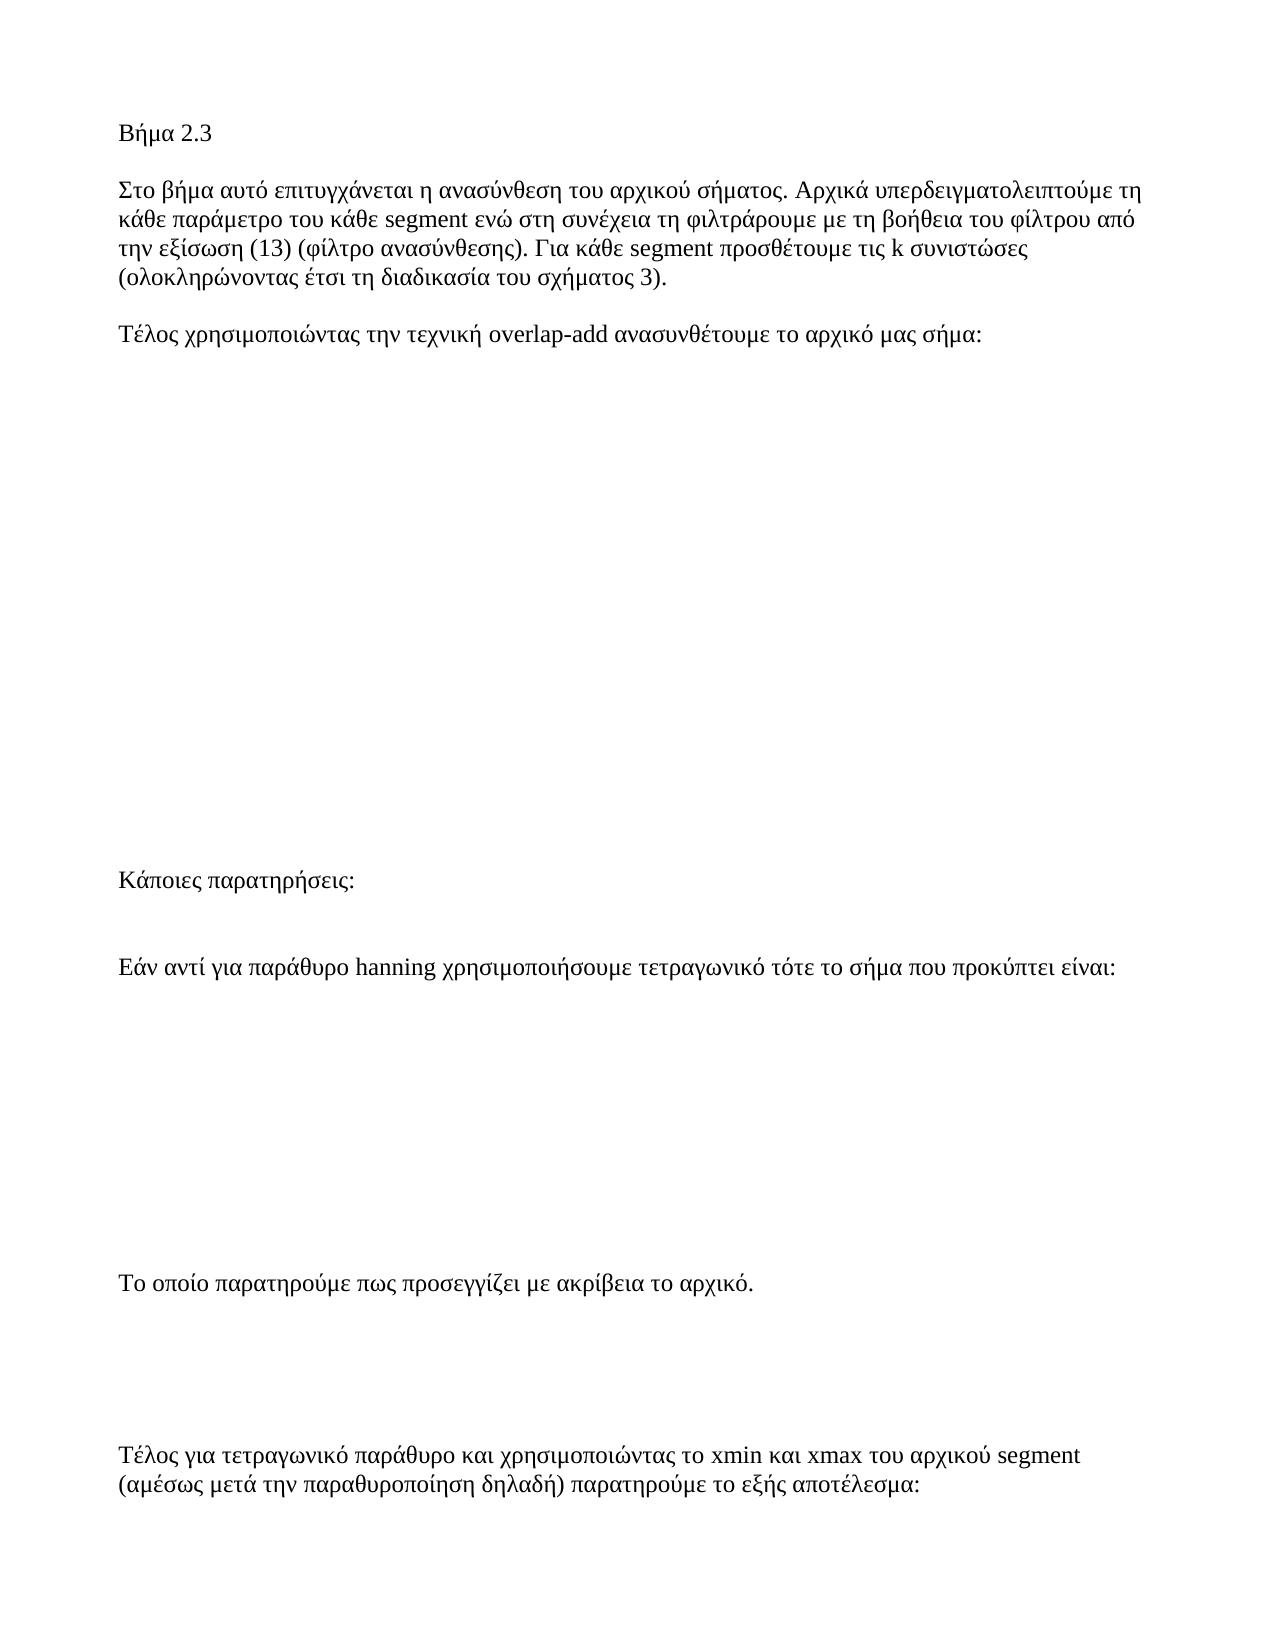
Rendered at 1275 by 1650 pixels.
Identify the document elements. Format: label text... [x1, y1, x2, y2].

text Στο βήμα αυτό επιτυγχάνεται η ανασύνθεση του αρχικού σήματος. Αρχικά υπερδειγματολειπτούμε τη κάθε παράμετρο του κάθε segment ενώ στη συνέχεια τη φιλτράρουμε με τη βοήθεια του φίλτρου από την εξίσωση (13) (φίλτρο ανασύνθεσης). Για κάθε segment προσθέτουμε τις k συνιστώσες (ολοκληρώνοντας έτσι τη διαδικασία του σχήματος 3). [118, 176, 1157, 291]
text Κάποιες παρατηρήσεις: [118, 866, 1157, 894]
text Τέλος χρησιμοποιώντας την τεχνική overlap-add ανασυνθέτουμε το αρχικό μας σήμα: [118, 319, 1157, 348]
text Βήμα 2.3 [118, 118, 1157, 147]
text Εάν αντί για παράθυρο hanning χρησιμοποιήσουμε τετραγωνικό τότε το σήμα που προκύπτει είναι: [118, 952, 1157, 981]
text Το οποίο παρατηρούμε πως προσεγγίζει με ακρίβεια το αρχικό. [118, 1268, 1157, 1297]
text Τέλος για τετραγωνικό παράθυρο και χρησιμοποιώντας το xmin και xmax του αρχικού segment (αμέσως μετά την παραθυροποίηση δηλαδή) παρατηρούμε το εξής αποτέλεσμα: [118, 1441, 1157, 1498]
